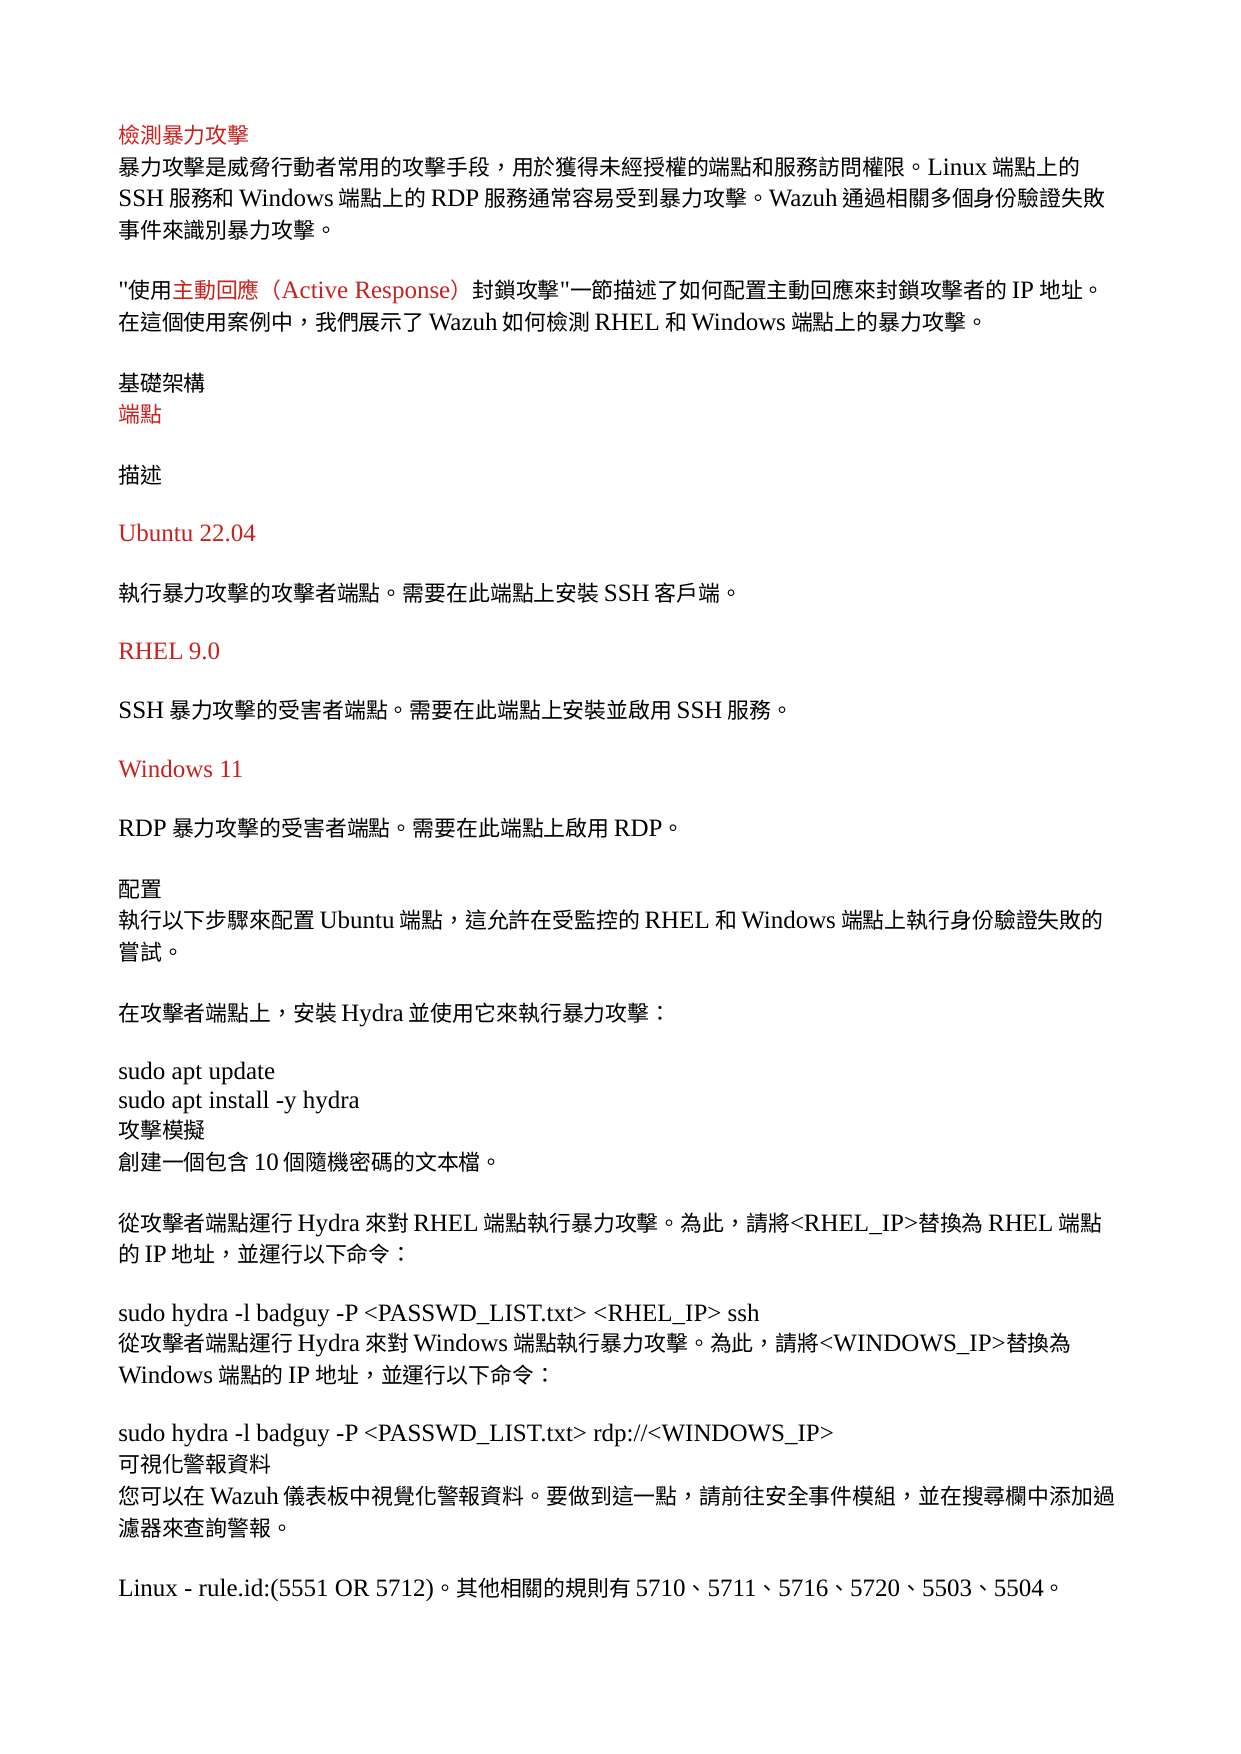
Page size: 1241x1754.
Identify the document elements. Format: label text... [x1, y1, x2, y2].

text sudo hydra -l badguy -P <PASSWD_LIST.txt> <RHEL_IP> ssh [118, 1298, 1122, 1326]
text SSH暴力攻擊的受害者端點。需要在此端點上安裝並啟用SSH服務。 [118, 693, 1122, 725]
text 描述 [118, 458, 1122, 489]
text Ubuntu 22.04 [118, 518, 1122, 547]
text sudo hydra -l badguy -P <PASSWD_LIST.txt> rdp://<WINDOWS_IP> [118, 1418, 1122, 1447]
text 執行以下步驟來配置Ubuntu端點，這允許在受監控的RHEL和Windows端點上執行身份驗證失敗的嘗試。 [118, 903, 1122, 967]
text sudo apt install -y hydra [118, 1085, 1122, 1113]
text RDP暴力攻擊的受害者端點。需要在此端點上啟用RDP。 [118, 811, 1122, 843]
text 端點 [118, 397, 1122, 429]
text 配置 [118, 872, 1122, 903]
text 從攻擊者端點運行Hydra來對RHEL端點執行暴力攻擊。為此，請將<RHEL_IP>替換為RHEL端點的IP地址，並運行以下命令： [118, 1206, 1122, 1269]
text sudo apt update [118, 1056, 1122, 1085]
text 從攻擊者端點運行Hydra來對Windows端點執行暴力攻擊。為此，請將<WINDOWS_IP>替換為Windows端點的IP地址，並運行以下命令： [118, 1326, 1122, 1390]
text 暴力攻擊是威脅行動者常用的攻擊手段，用於獲得未經授權的端點和服務訪問權限。Linux端點上的SSH服務和Windows端點上的RDP服務通常容易受到暴力攻擊。Wazuh通過相關多個身份驗證失敗事件來識別暴力攻擊。 [118, 150, 1122, 245]
text 您可以在Wazuh儀表板中視覺化警報資料。要做到這一點，請前往安全事件模組，並在搜尋欄中添加過濾器來查詢警報。 [118, 1479, 1122, 1542]
text 攻擊模擬 [118, 1113, 1122, 1145]
text 創建一個包含10個隨機密碼的文本檔。 [118, 1145, 1122, 1177]
text Linux - rule.id:(5551 OR 5712)。其他相關的規則有5710、5711、5716、5720、5503、5504。 [118, 1571, 1122, 1603]
text 檢測暴力攻擊 [118, 118, 1122, 150]
text Windows 11 [118, 754, 1122, 783]
text 執行暴力攻擊的攻擊者端點。需要在此端點上安裝SSH客戶端。 [118, 576, 1122, 607]
text RHEL 9.0 [118, 636, 1122, 665]
text 在攻擊者端點上，安裝Hydra並使用它來執行暴力攻擊： [118, 996, 1122, 1027]
text "使用主動回應（Active Response）封鎖攻擊"一節描述了如何配置主動回應來封鎖攻擊者的IP地址。在這個使用案例中，我們展示了Wazuh如何檢測RHEL和Windows端點上的暴力攻擊。 [118, 273, 1122, 337]
text 基礎架構 [118, 366, 1122, 397]
text 可視化警報資料 [118, 1447, 1122, 1479]
